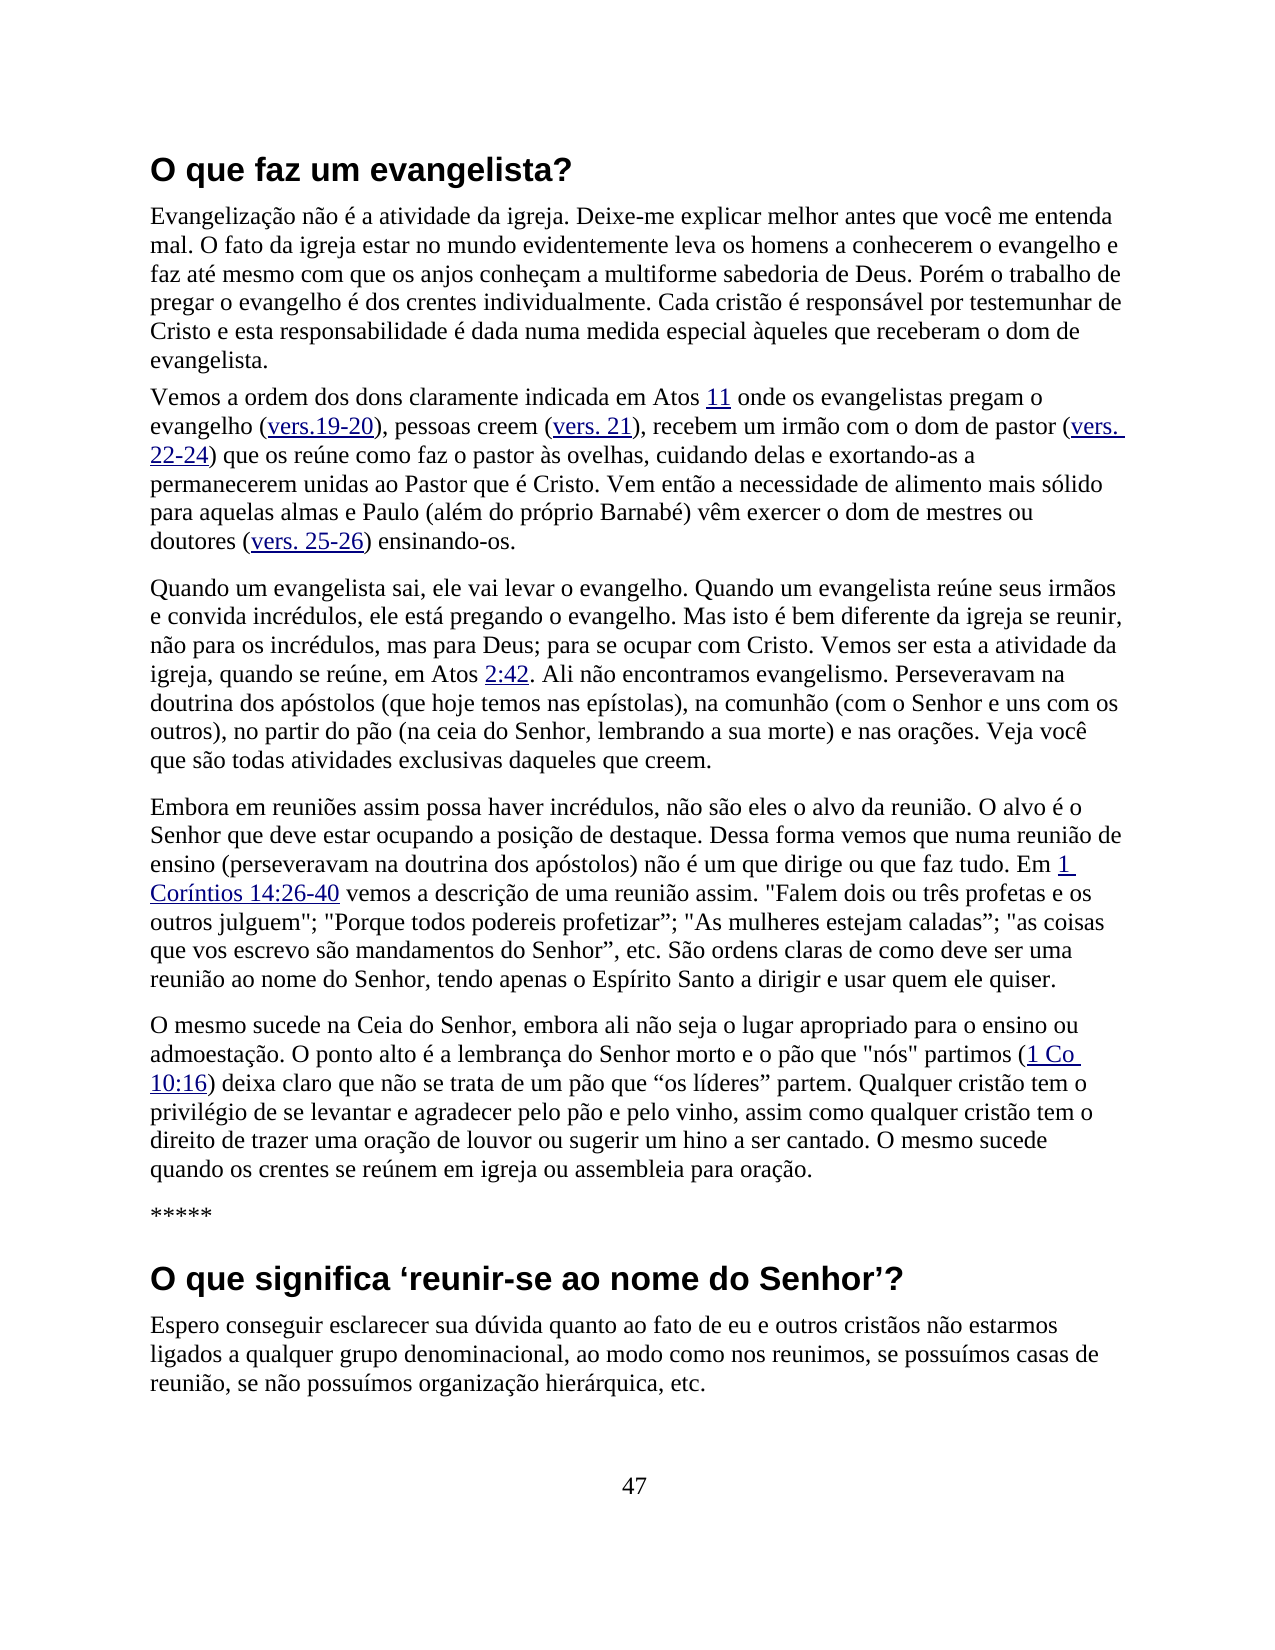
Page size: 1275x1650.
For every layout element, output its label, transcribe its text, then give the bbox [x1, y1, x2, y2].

text Vemos a ordem dos dons claramente indicada em Atos 11 onde os evangelistas pregam o evangelho (vers.19-20), pessoas creem (vers. 21), recebem um irmão com o dom de pastor (vers. 22-24) que os reúne como faz o pastor às ovelhas, cuidando delas e exortando-as a permanecerem unidas ao Pastor que é Cristo. Vem então a necessidade de alimento mais sólido para aquelas almas e Paulo (além do próprio Barnabé) vêm exercer o dom de mestres ou doutores (vers. 25-26) ensinando-os. [150, 382, 1125, 555]
text Quando um evangelista sai, ele vai levar o evangelho. Quando um evangelista reúne seus irmãos e convida incrédulos, ele está pregando o evangelho. Mas isto é bem diferente da igreja se reunir, não para os incrédulos, mas para Deus; para se ocupar com Cristo. Vemos ser esta a atividade da igreja, quando se reúne, em Atos 2:42. Ali não encontramos evangelismo. Perseveravam na doutrina dos apóstolos (que hoje temos nas epístolas), na comunhão (com o Senhor e uns com os outros), no partir do pão (na ceia do Senhor, lembrando a sua morte) e nas orações. Veja você que são todas atividades exclusivas daqueles que creem. [150, 573, 1125, 774]
text Evangelização não é a atividade da igreja. Deixe-me explicar melhor antes que você me entenda mal. O fato da igreja estar no mundo evidentemente leva os homens a conhecerem o evangelho e faz até mesmo com que os anjos conheçam a multiforme sabedoria de Deus. Porém o trabalho de pregar o evangelho é dos crentes individualmente. Cada cristão é responsável por testemunhar de Cristo e esta responsabilidade é dada numa medida especial àqueles que receberam o dom de evangelista. [150, 201, 1125, 374]
text O mesmo sucede na Ceia do Senhor, embora ali não seja o lugar apropriado para o ensino ou admoestação. O ponto alto é a lembrança do Senhor morto e o pão que "nós" partimos (1 Co 10:16) deixa claro que não se trata de um pão que “os líderes” partem. Qualquer cristão tem o privilégio de se levantar e agradecer pelo pão e pelo vinho, assim como qualquer cristão tem o direito de trazer uma oração de louvor ou sugerir um hino a ser cantado. O mesmo sucede quando os crentes se reúnem em igreja ou assembleia para oração. [150, 1011, 1125, 1183]
subtitle O que faz um evangelista? [150, 150, 1125, 189]
text Embora em reuniões assim possa haver incrédulos, não são eles o alvo da reunião. O alvo é o Senhor que deve estar ocupando a posição de destaque. Dessa forma vemos que numa reunião de ensino (perseveravam na doutrina dos apóstolos) não é um que dirige ou que faz tudo. Em 1 Coríntios 14:26-40 vemos a descrição de uma reunião assim. "Falem dois ou três profetas e os outros julguem"; "Porque todos podereis profetizar”; "As mulheres estejam caladas”; "as coisas que vos escrevo são mandamentos do Senhor”, etc. São ordens claras de como deve ser uma reunião ao nome do Senhor, tendo apenas o Espírito Santo a dirigir e usar quem ele quiser. [150, 792, 1125, 993]
text ***** [150, 1201, 1125, 1229]
text Espero conseguir esclarecer sua dúvida quanto ao fato de eu e outros cristãos não estarmos ligados a qualquer grupo denominacional, ao modo como nos reunimos, se possuímos casas de reunião, se não possuímos organização hierárquica, etc. [150, 1310, 1125, 1397]
subtitle O que significa ‘reunir-se ao nome do Senhor’? [150, 1259, 1125, 1298]
